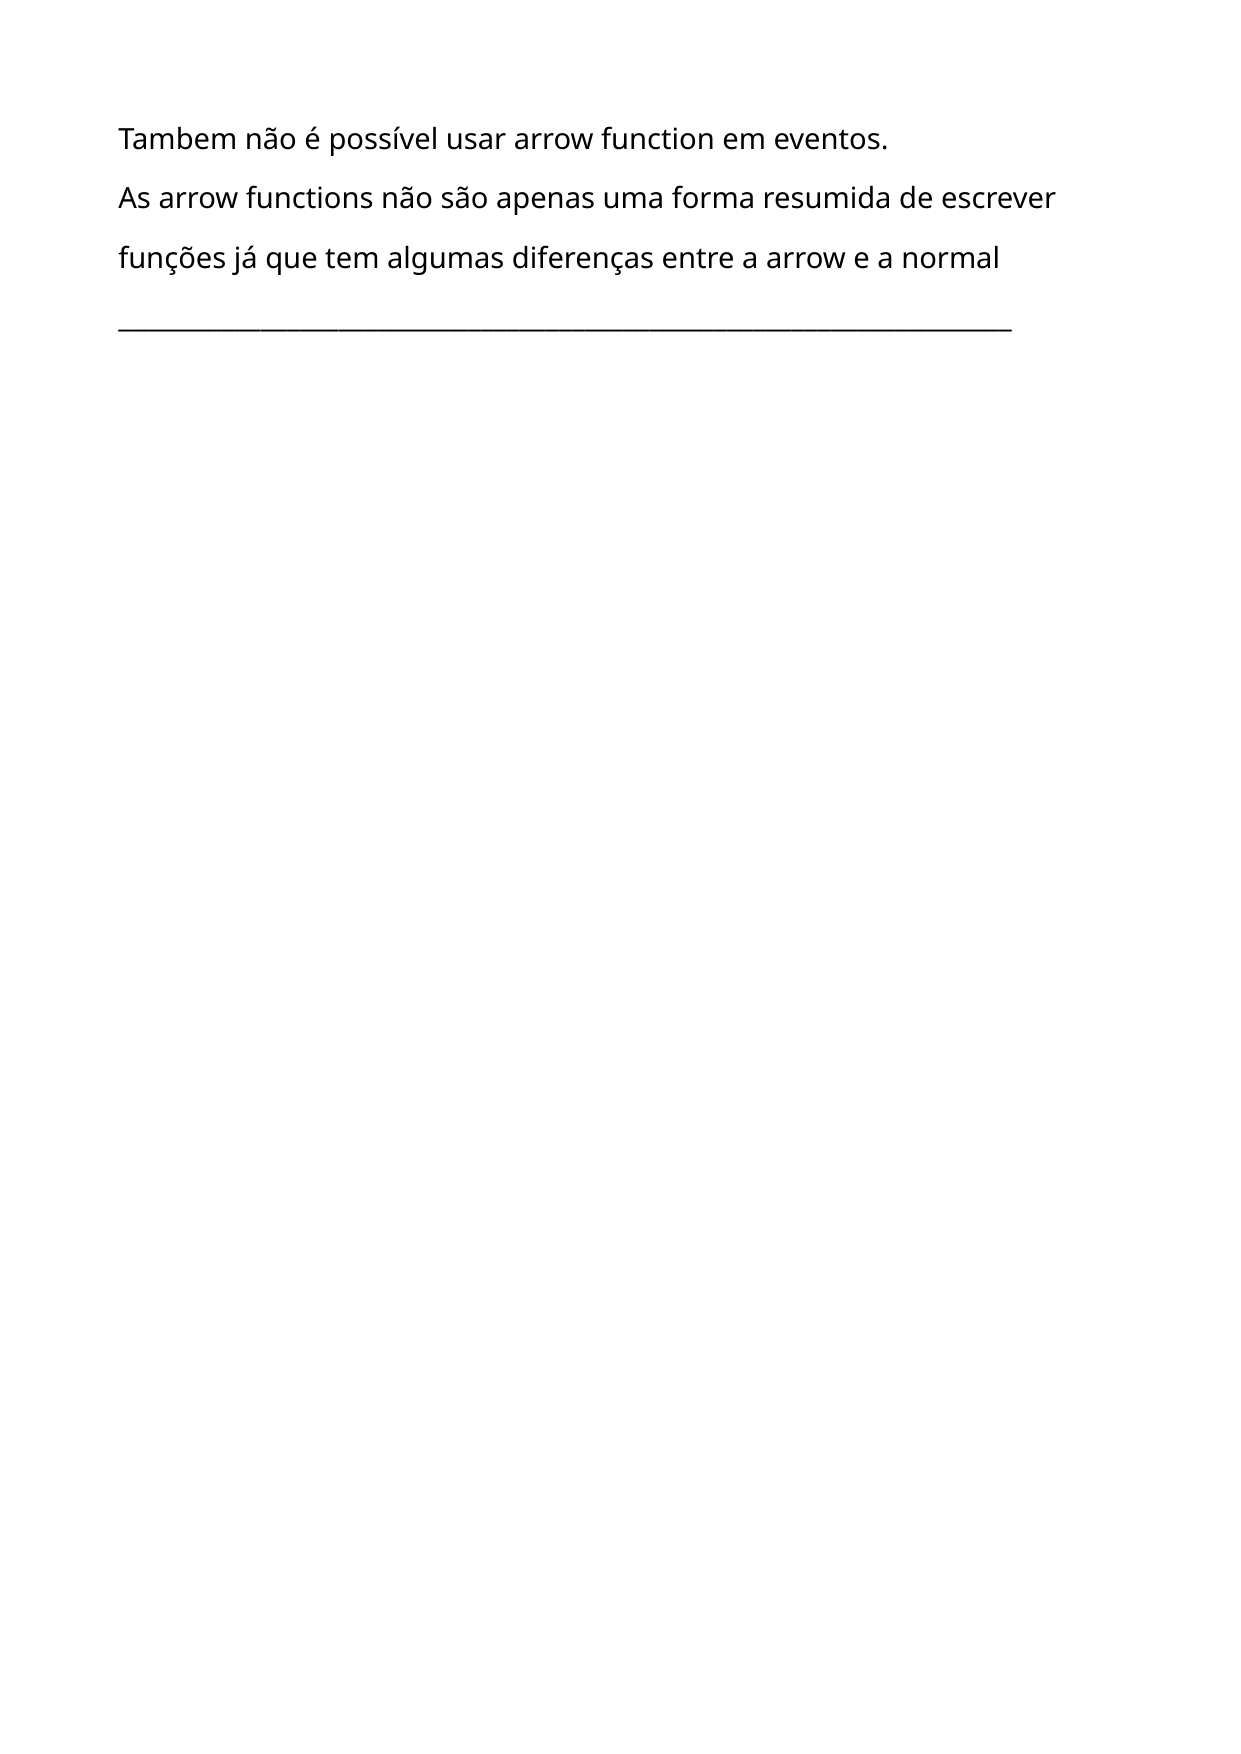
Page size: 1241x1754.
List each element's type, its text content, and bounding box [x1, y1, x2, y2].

text As arrow functions não são apenas uma forma resumida de escrever funções já que tem algumas diferenças entre a arrow e a normal [118, 178, 1122, 277]
text Tambem não é possível usar arrow function em eventos. [118, 118, 1122, 158]
text _____________________________________________________________________ [118, 297, 1122, 336]
